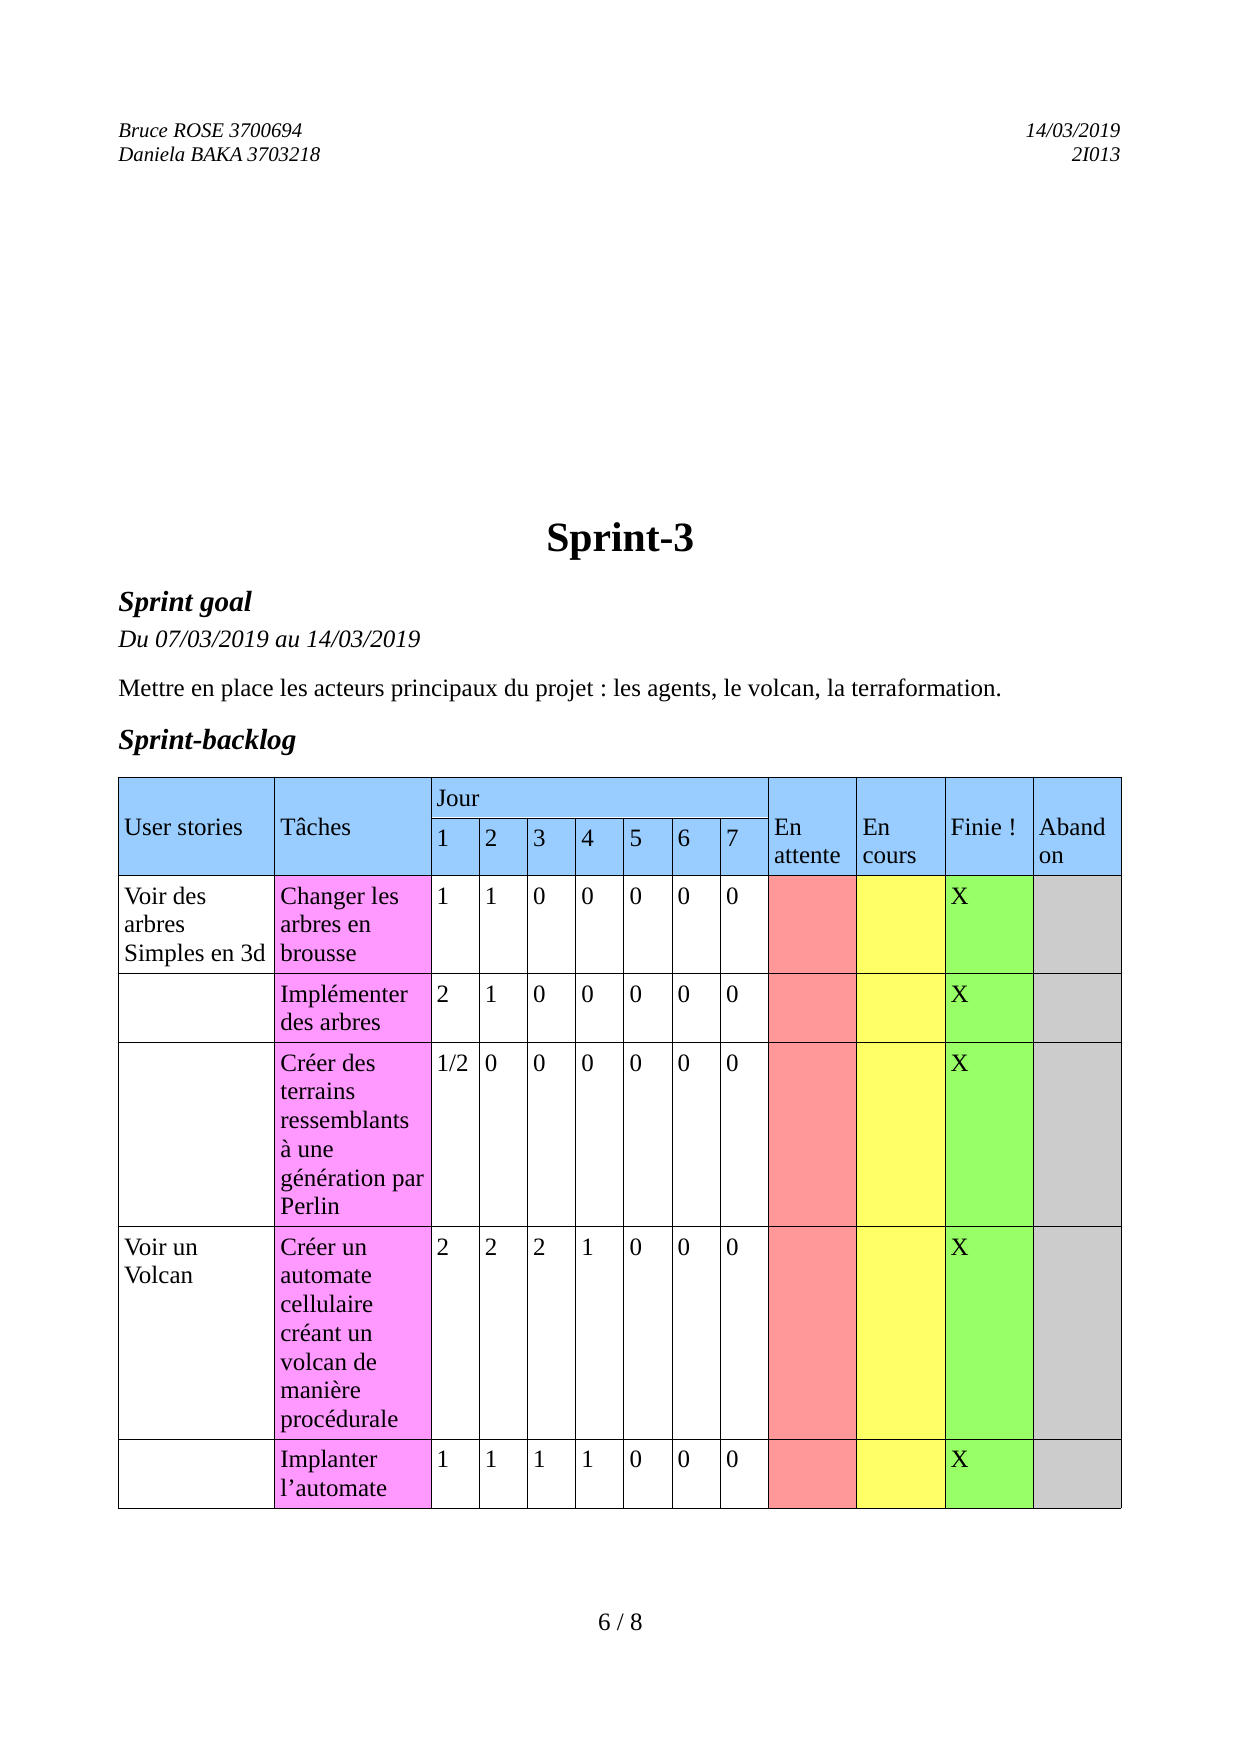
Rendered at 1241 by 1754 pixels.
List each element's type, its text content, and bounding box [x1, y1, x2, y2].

table_cell Voir des arbres Simples en 3d [119, 876, 274, 973]
table_header Abandon [1034, 778, 1121, 875]
table_cell Créer un automate cellulaire créant un volcan de manière procédurale [275, 1227, 431, 1439]
table_header En cours [857, 778, 945, 875]
table_cell 0 [673, 876, 720, 973]
table_cell 0 [576, 876, 623, 973]
table_cell Voir un Volcan [119, 1227, 274, 1439]
table_cell [769, 876, 856, 973]
text Du 07/03/2019 au 14/03/2019 [118, 624, 1122, 653]
table_cell [119, 1440, 274, 1508]
table_cell 0 [624, 1440, 672, 1508]
table_cell Créer des terrains ressemblants à une génération par Perlin [275, 1043, 431, 1226]
table_cell [769, 974, 856, 1042]
table_cell 0 [624, 974, 672, 1042]
table_cell 0 [673, 1227, 720, 1439]
table_header Finie ! [946, 778, 1033, 875]
table_cell [1034, 1440, 1121, 1508]
table_cell 0 [624, 1227, 672, 1439]
table_cell 6 [673, 819, 720, 875]
table_cell 2 [480, 1227, 527, 1439]
table_cell 0 [721, 974, 768, 1042]
table_cell [769, 1227, 856, 1439]
text Sprint-3 [118, 512, 1122, 560]
table_cell [857, 1440, 945, 1508]
table_cell [857, 974, 945, 1042]
table_header En attente [769, 778, 856, 875]
table_header User stories [119, 778, 274, 875]
table_cell 0 [624, 1043, 672, 1226]
text Sprint goal [118, 584, 1122, 618]
table_cell 0 [480, 1043, 527, 1226]
table_cell 1 [576, 1227, 623, 1439]
table_cell 0 [721, 1440, 768, 1508]
table_cell Implanter l’automate [275, 1440, 431, 1508]
table_cell 0 [624, 876, 672, 973]
table_header Tâches [275, 778, 431, 875]
table_cell [119, 974, 274, 1042]
table_cell 1 [480, 974, 527, 1042]
table_cell [1034, 876, 1121, 973]
table_cell 2 [528, 1227, 575, 1439]
table_cell [1034, 1043, 1121, 1226]
table_cell [857, 1043, 945, 1226]
table_cell 0 [528, 876, 575, 973]
table_cell 5 [624, 819, 672, 875]
table_cell 7 [721, 819, 768, 875]
table_cell [1034, 974, 1121, 1042]
table_cell 1 [528, 1440, 575, 1508]
table_cell 1 [576, 1440, 623, 1508]
table_cell 0 [673, 1440, 720, 1508]
table_header Jour [432, 778, 768, 817]
table_cell [769, 1440, 856, 1508]
table_cell 2 [480, 819, 527, 875]
table_cell 1 [480, 876, 527, 973]
table_cell 1 [432, 819, 479, 875]
table_cell 1 [432, 876, 479, 973]
table_cell 2 [432, 974, 479, 1042]
table_cell 0 [721, 1043, 768, 1226]
text Sprint-backlog [118, 722, 1122, 756]
table_cell 1/2 [432, 1043, 479, 1226]
table_cell 2 [432, 1227, 479, 1439]
table_cell Implémenter des arbres [275, 974, 431, 1042]
table_cell 4 [576, 819, 623, 875]
table_cell 0 [576, 974, 623, 1042]
table_cell X [946, 876, 1033, 973]
table_cell 0 [721, 1227, 768, 1439]
table_cell 0 [673, 974, 720, 1042]
table_cell 0 [528, 974, 575, 1042]
text Mettre en place les acteurs principaux du projet : les agents, le volcan, la terraformation. [118, 673, 1122, 702]
table_cell 0 [528, 1043, 575, 1226]
table_cell 0 [673, 1043, 720, 1226]
table_cell [119, 1043, 274, 1226]
table_cell [1034, 1227, 1121, 1439]
table_cell X [946, 1440, 1033, 1508]
table_cell 0 [721, 876, 768, 973]
table_cell [769, 1043, 856, 1226]
table_cell X [946, 974, 1033, 1042]
table_cell [857, 876, 945, 973]
table_cell 1 [432, 1440, 479, 1508]
table_cell [857, 1227, 945, 1439]
table_cell 3 [528, 819, 575, 875]
table_cell 0 [576, 1043, 623, 1226]
table_cell Changer les arbres en brousse [275, 876, 431, 973]
table_cell 1 [480, 1440, 527, 1508]
table_cell X [946, 1227, 1033, 1439]
table_cell X [946, 1043, 1033, 1226]
